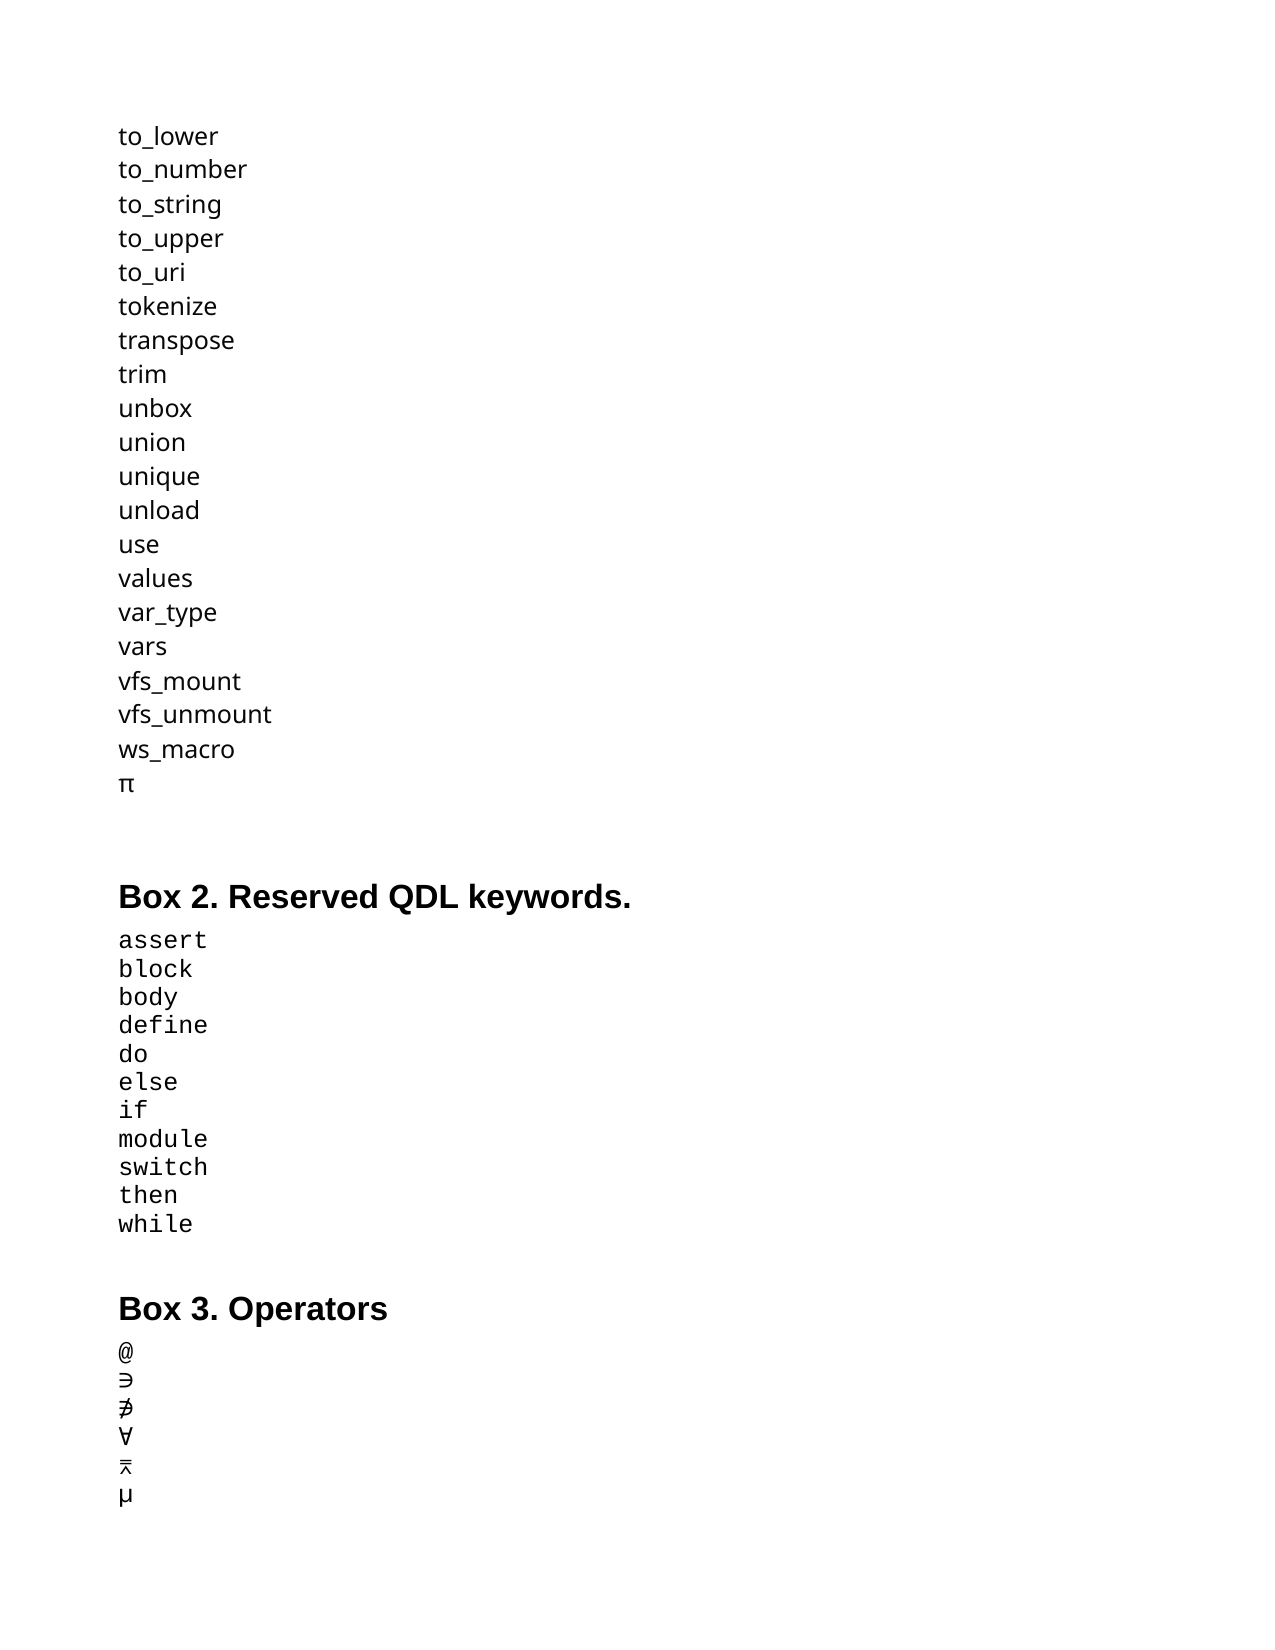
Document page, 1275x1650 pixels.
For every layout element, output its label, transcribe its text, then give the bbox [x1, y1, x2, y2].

text switch [118, 1155, 1157, 1183]
text ∌ [118, 1397, 1157, 1425]
text @ [118, 1340, 1157, 1368]
text µ [118, 1482, 1157, 1510]
subtitle Box 3. Operators [118, 1289, 1157, 1327]
text ⌆ [118, 1453, 1157, 1482]
text then [118, 1183, 1157, 1211]
text module [118, 1126, 1157, 1155]
text ∀ [118, 1425, 1157, 1453]
text do [118, 1041, 1157, 1070]
text to_lower to_number to_string to_upper to_uri tokenize transpose trim unbox union unique unload use values var_type vars vfs_mount vfs_unmount ws_macro π [118, 118, 1157, 799]
text ∋ [118, 1368, 1157, 1397]
text block [118, 956, 1157, 985]
text while [118, 1211, 1157, 1240]
text define [118, 1013, 1157, 1041]
subtitle Box 2. Reserved QDL keywords. [118, 877, 1157, 916]
text body [118, 985, 1157, 1013]
text else [118, 1070, 1157, 1098]
text assert [118, 928, 1157, 956]
text if [118, 1098, 1157, 1126]
